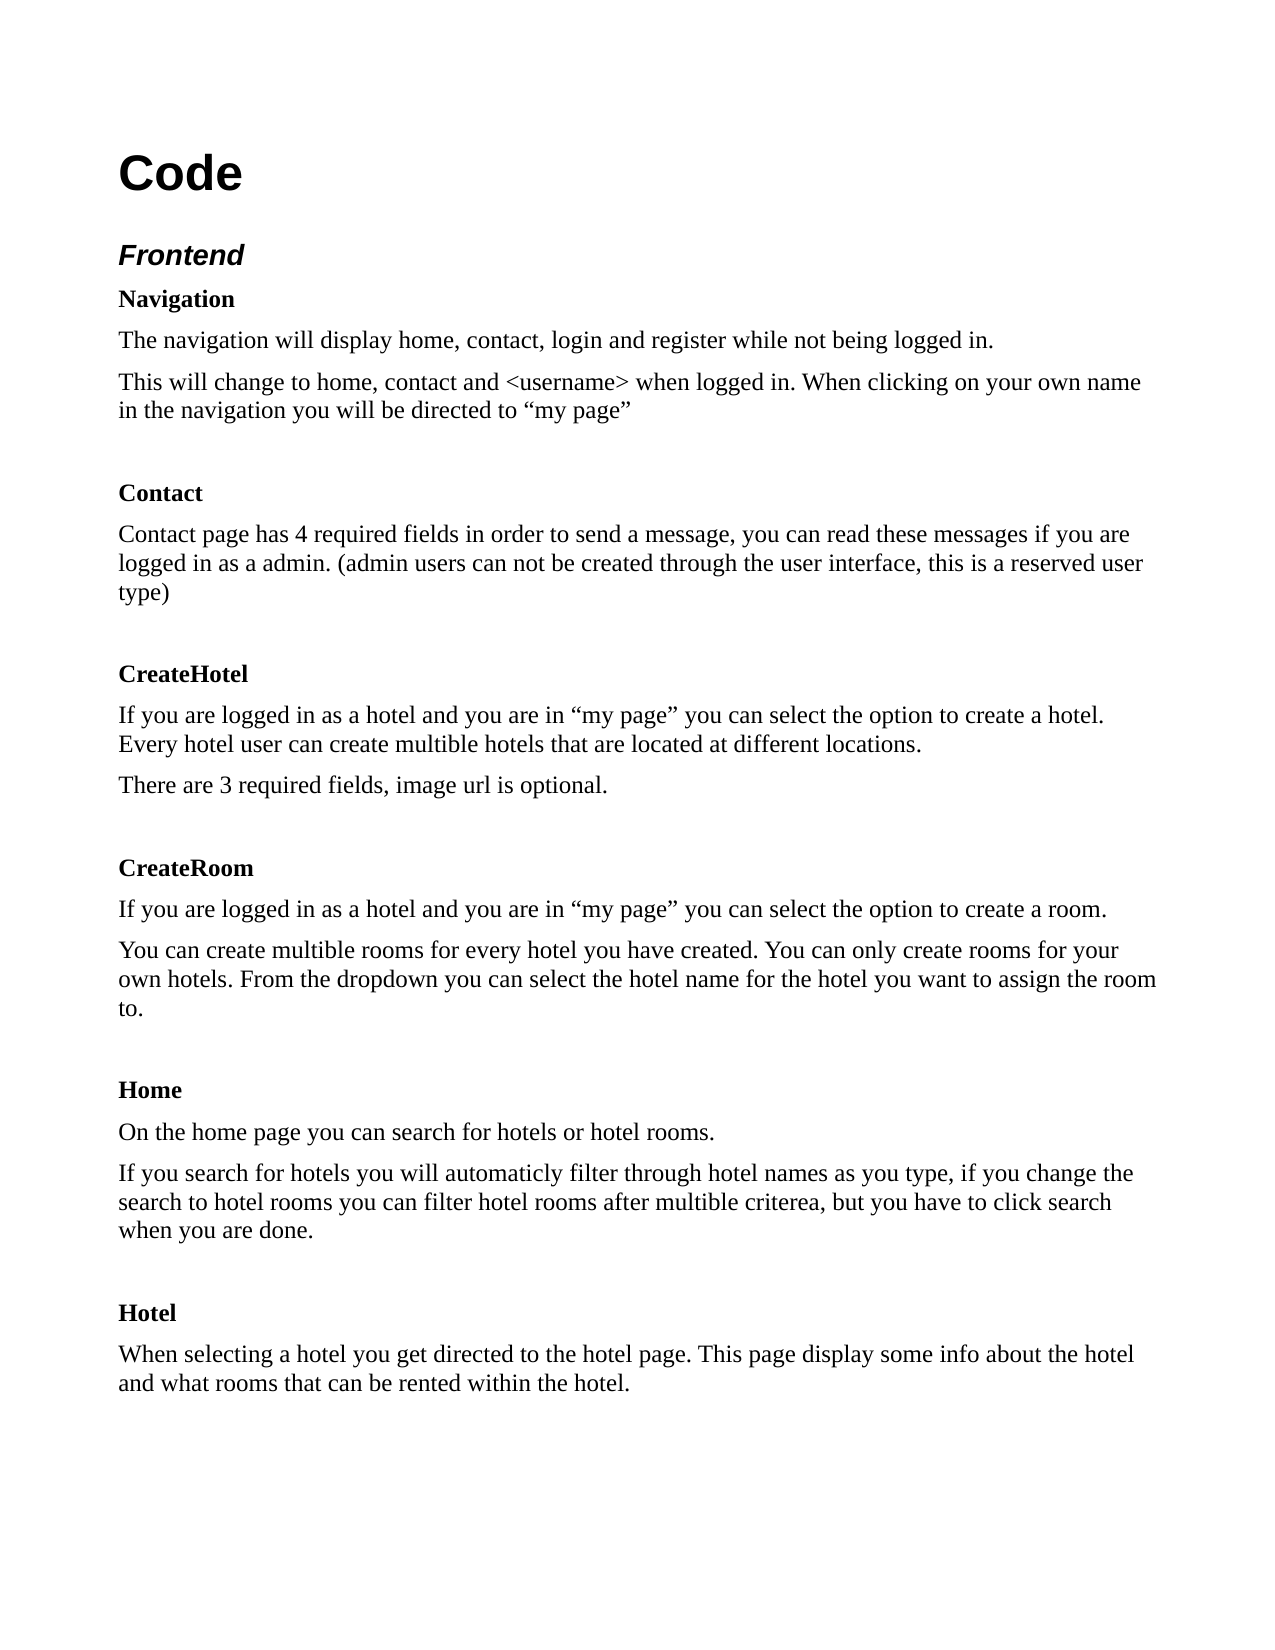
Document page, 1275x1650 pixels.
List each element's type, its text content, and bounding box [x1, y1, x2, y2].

text You can create multible rooms for every hotel you have created. You can only create rooms for your own hotels. From the dropdown you can select the hotel name for the hotel you want to assign the room to. [118, 935, 1157, 1022]
text There are 3 required fields, image url is optional. [118, 770, 1157, 799]
text Home [118, 1075, 1157, 1104]
text Contact [118, 478, 1157, 507]
text On the home page you can search for hotels or hotel rooms. [118, 1117, 1157, 1145]
text Navigation [118, 284, 1157, 313]
text This will change to home, contact and <username> when logged in. When clicking on your own name in the navigation you will be directed to “my page” [118, 367, 1157, 424]
text If you search for hotels you will automaticly filter through hotel names as you type, if you change the search to hotel rooms you can filter hotel rooms after multible criterea, but you have to click search when you are done. [118, 1158, 1157, 1244]
subtitle Code [118, 143, 1157, 201]
text If you are logged in as a hotel and you are in “my page” you can select the option to create a room. [118, 894, 1157, 923]
text The navigation will display home, contact, login and register while not being logged in. [118, 325, 1157, 354]
text If you are logged in as a hotel and you are in “my page” you can select the option to create a hotel. Every hotel user can create multible hotels that are located at different locations. [118, 700, 1157, 758]
text When selecting a hotel you get directed to the hotel page. This page display some info about the hotel and what rooms that can be rented within the hotel. [118, 1339, 1157, 1397]
text Hotel [118, 1298, 1157, 1327]
text Contact page has 4 required fields in order to send a message, you can read these messages if you are logged in as a admin. (admin users can not be created through the user interface, this is a reserved user type) [118, 519, 1157, 605]
text CreateRoom [118, 853, 1157, 882]
text CreateHotel [118, 659, 1157, 688]
subtitle Frontend [118, 238, 1157, 272]
